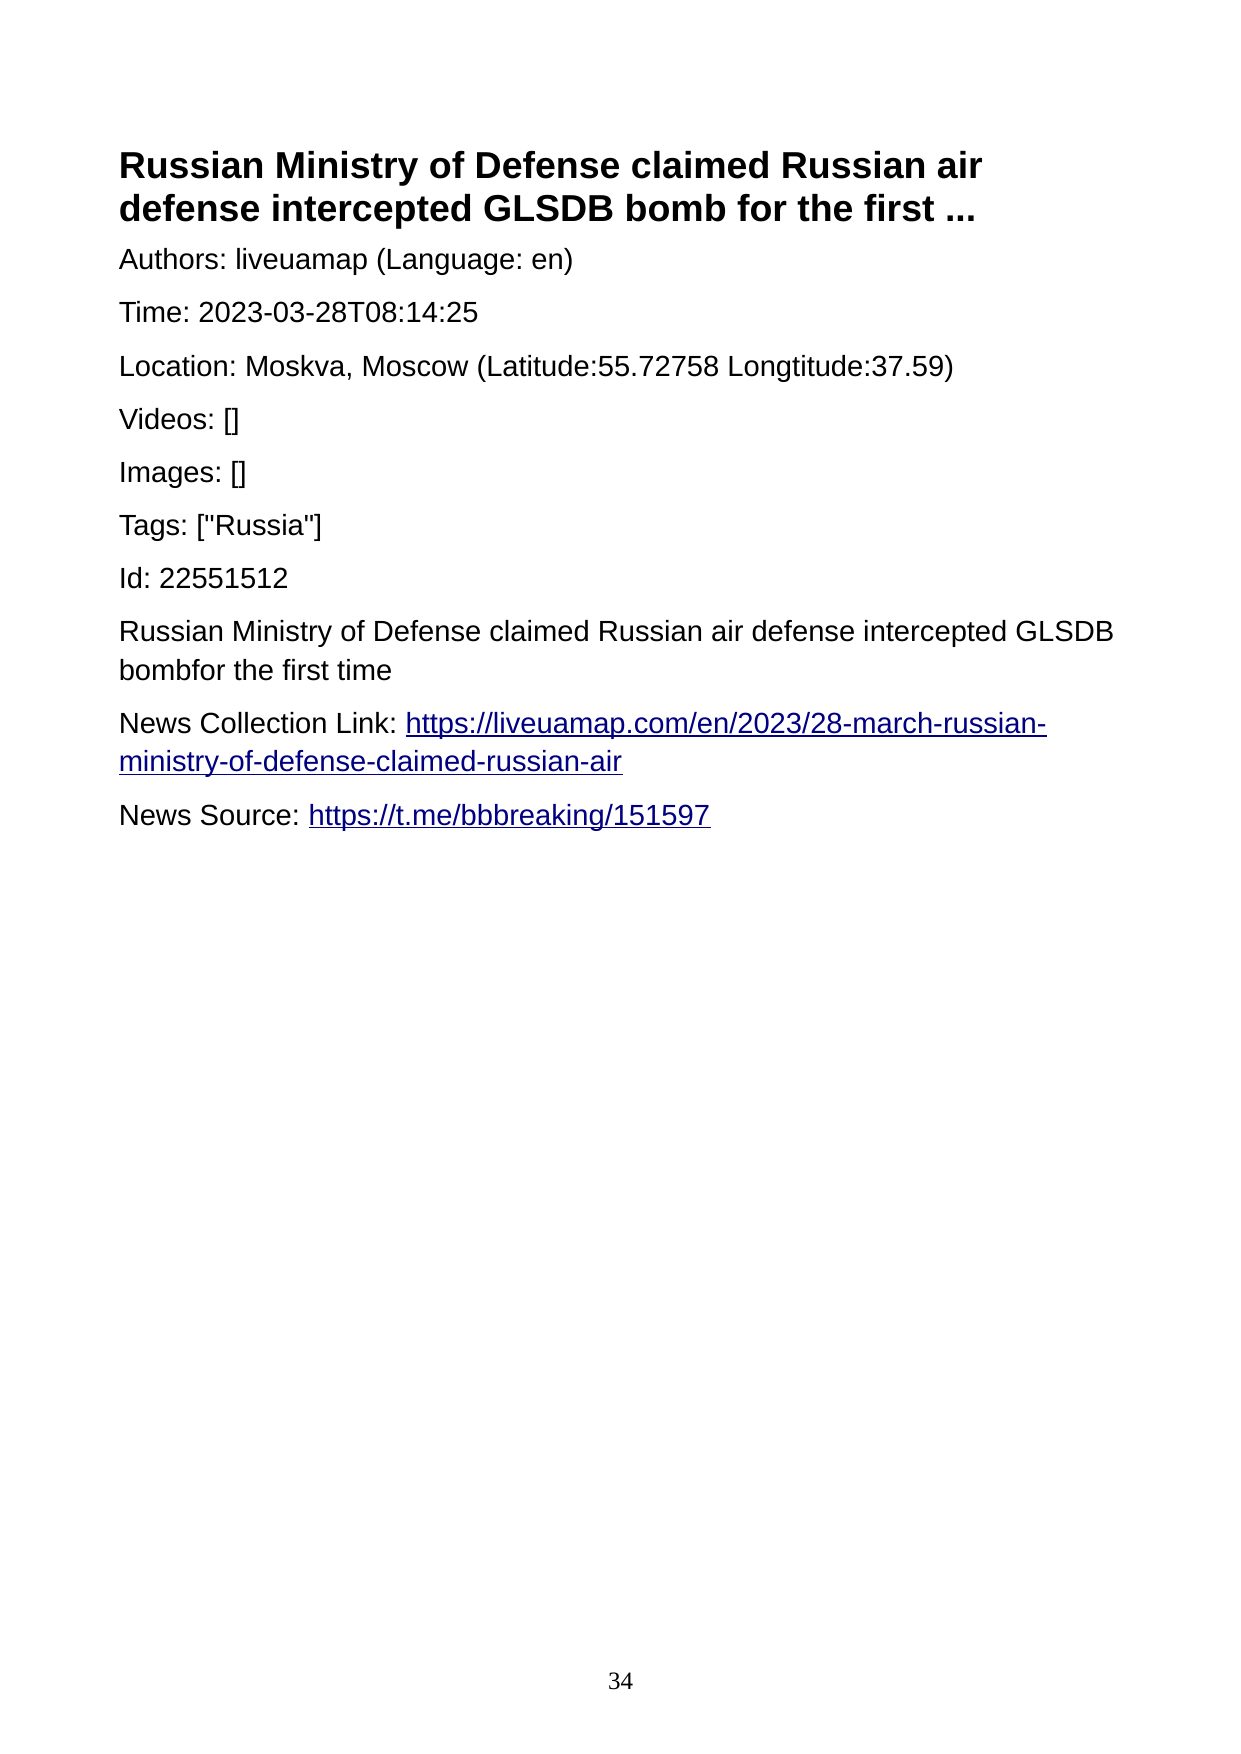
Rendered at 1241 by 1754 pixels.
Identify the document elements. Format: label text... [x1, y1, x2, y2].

text Location: Moskva, Moscow (Latitude:55.72758 Longtitude:37.59) [118, 348, 1122, 382]
subtitle Russian Ministry of Defense claimed Russian air defense intercepted GLSDB bomb for the first ... [118, 143, 1122, 230]
text Time: 2023-03-28T08:14:25 [118, 295, 1122, 329]
text Authors: liveuamap (Language: en) [118, 242, 1122, 276]
text Videos: [] [118, 402, 1122, 435]
text Tags: ["Russia"] [118, 508, 1122, 541]
text Id: 22551512 [118, 561, 1122, 594]
text Russian Ministry of Defense claimed Russian air defense intercepted GLSDB bombfor the first time [118, 614, 1122, 686]
text News Source: https://t.me/bbbreaking/151597 [118, 797, 1122, 831]
text Images: [] [118, 455, 1122, 488]
text News Collection Link: https://liveuamap.com/en/2023/28-march-russian-ministry-of-defense-claimed-russian-air [118, 706, 1122, 778]
